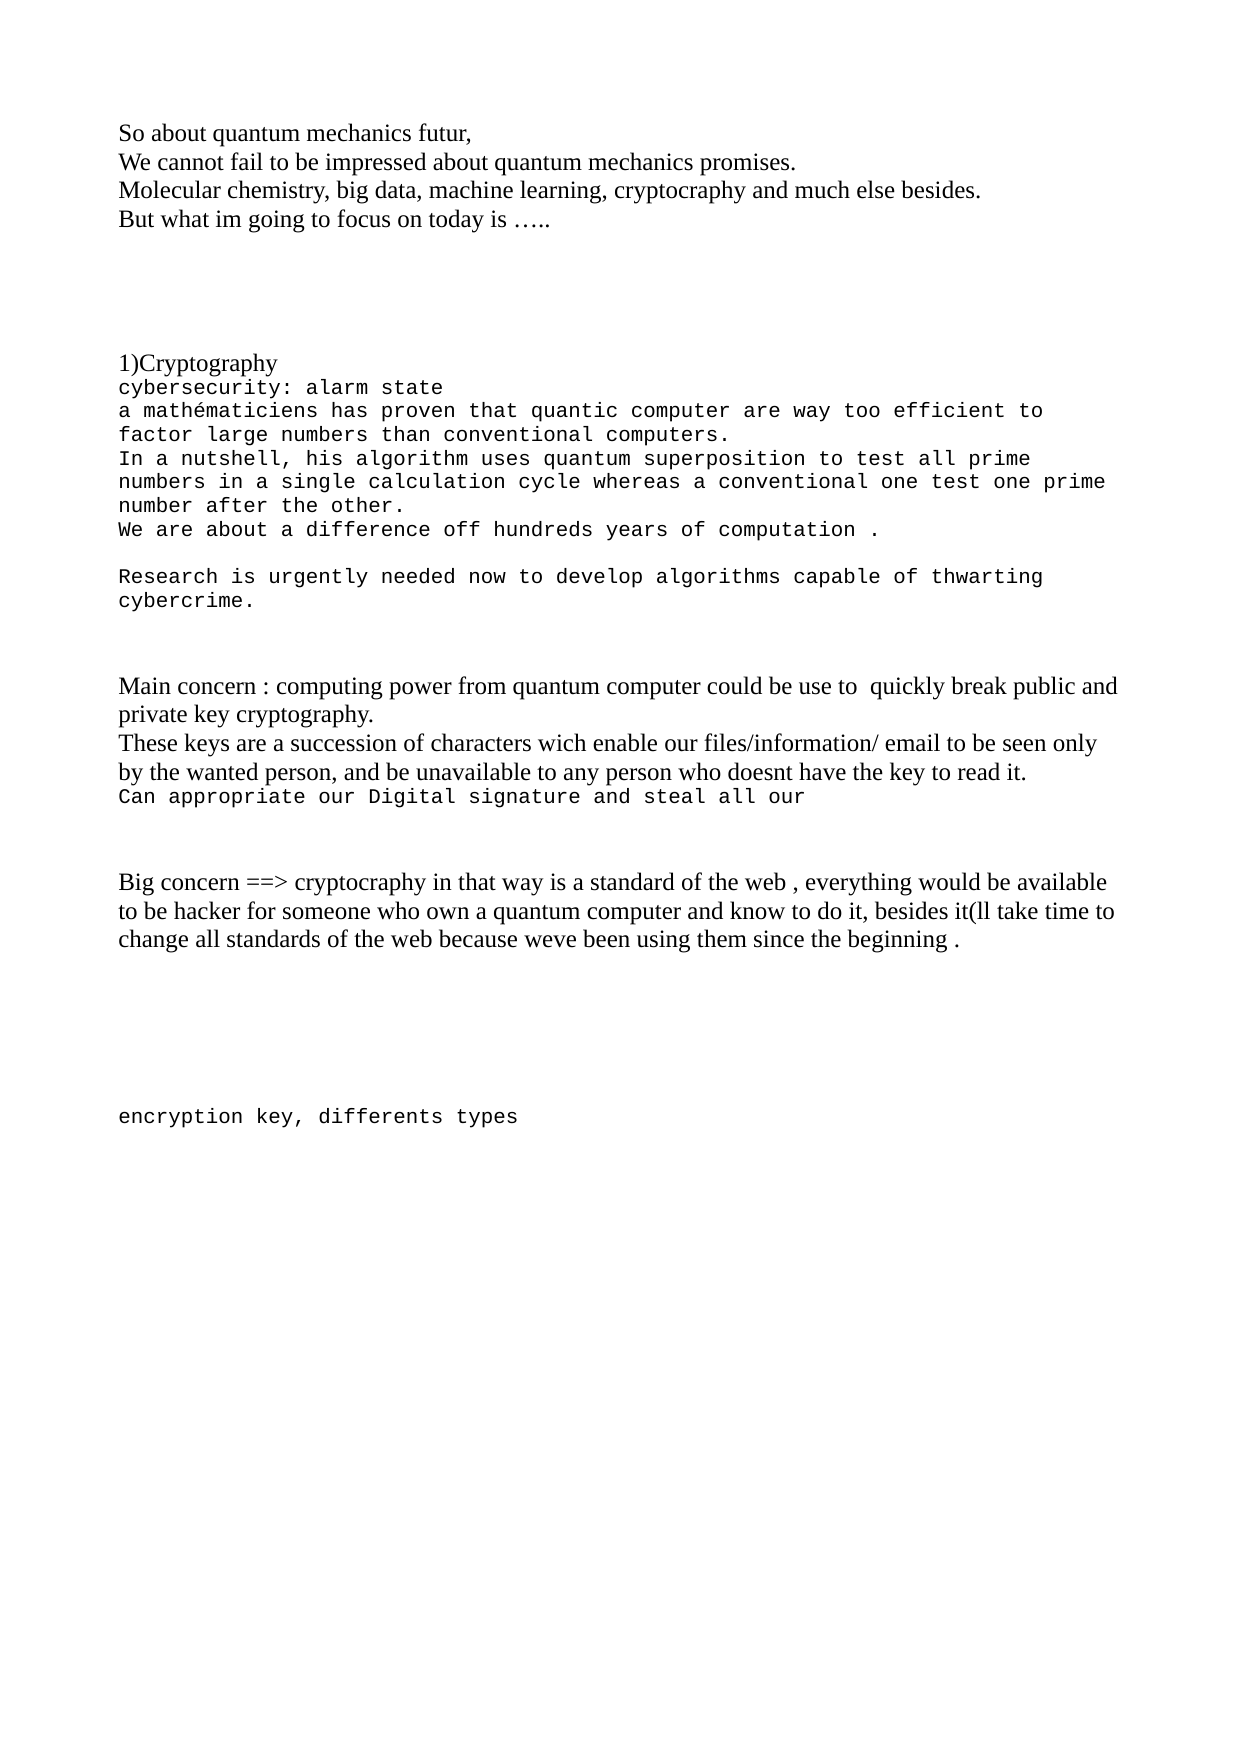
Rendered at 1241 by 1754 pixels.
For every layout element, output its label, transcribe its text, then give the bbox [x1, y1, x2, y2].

text Research is urgently needed now to develop algorithms capable of thwarting cybercrime. [118, 566, 1122, 613]
text So about quantum mechanics futur, [118, 118, 1122, 147]
text We are about a difference off hundreds years of computation . [118, 519, 1122, 542]
text These keys are a succession of characters wich enable our files/information/ email to be seen only by the wanted person, and be unavailable to any person who doesnt have the key to read it. [118, 728, 1122, 786]
text We cannot fail to be impressed about quantum mechanics promises. [118, 147, 1122, 176]
text Molecular chemistry, big data, machine learning, cryptocraphy and much else besides. [118, 176, 1122, 204]
text But what im going to focus on today is ….. [118, 204, 1122, 233]
text Big concern ==> cryptocraphy in that way is a standard of the web , everything would be available to be hacker for someone who own a quantum computer and know to do it, besides it(ll take time to change all standards of the web because weve been using them since the beginning . [118, 867, 1122, 953]
text encryption key, differents types [118, 1106, 1122, 1129]
text a mathématiciens has proven that quantic computer are way too efficient to factor large numbers than conventional computers. [118, 401, 1122, 448]
text Main concern : computing power from quantum computer could be use to quickly break public and private key cryptography. [118, 671, 1122, 728]
text In a nutshell, his algorithm uses quantum superposition to test all prime numbers in a single calculation cycle whereas a conventional one test one prime number after the other. [118, 448, 1122, 519]
text cybersecurity: alarm state [118, 377, 1122, 401]
text 1)Cryptography [118, 348, 1122, 377]
text Can appropriate our Digital signature and steal all our [118, 786, 1122, 809]
